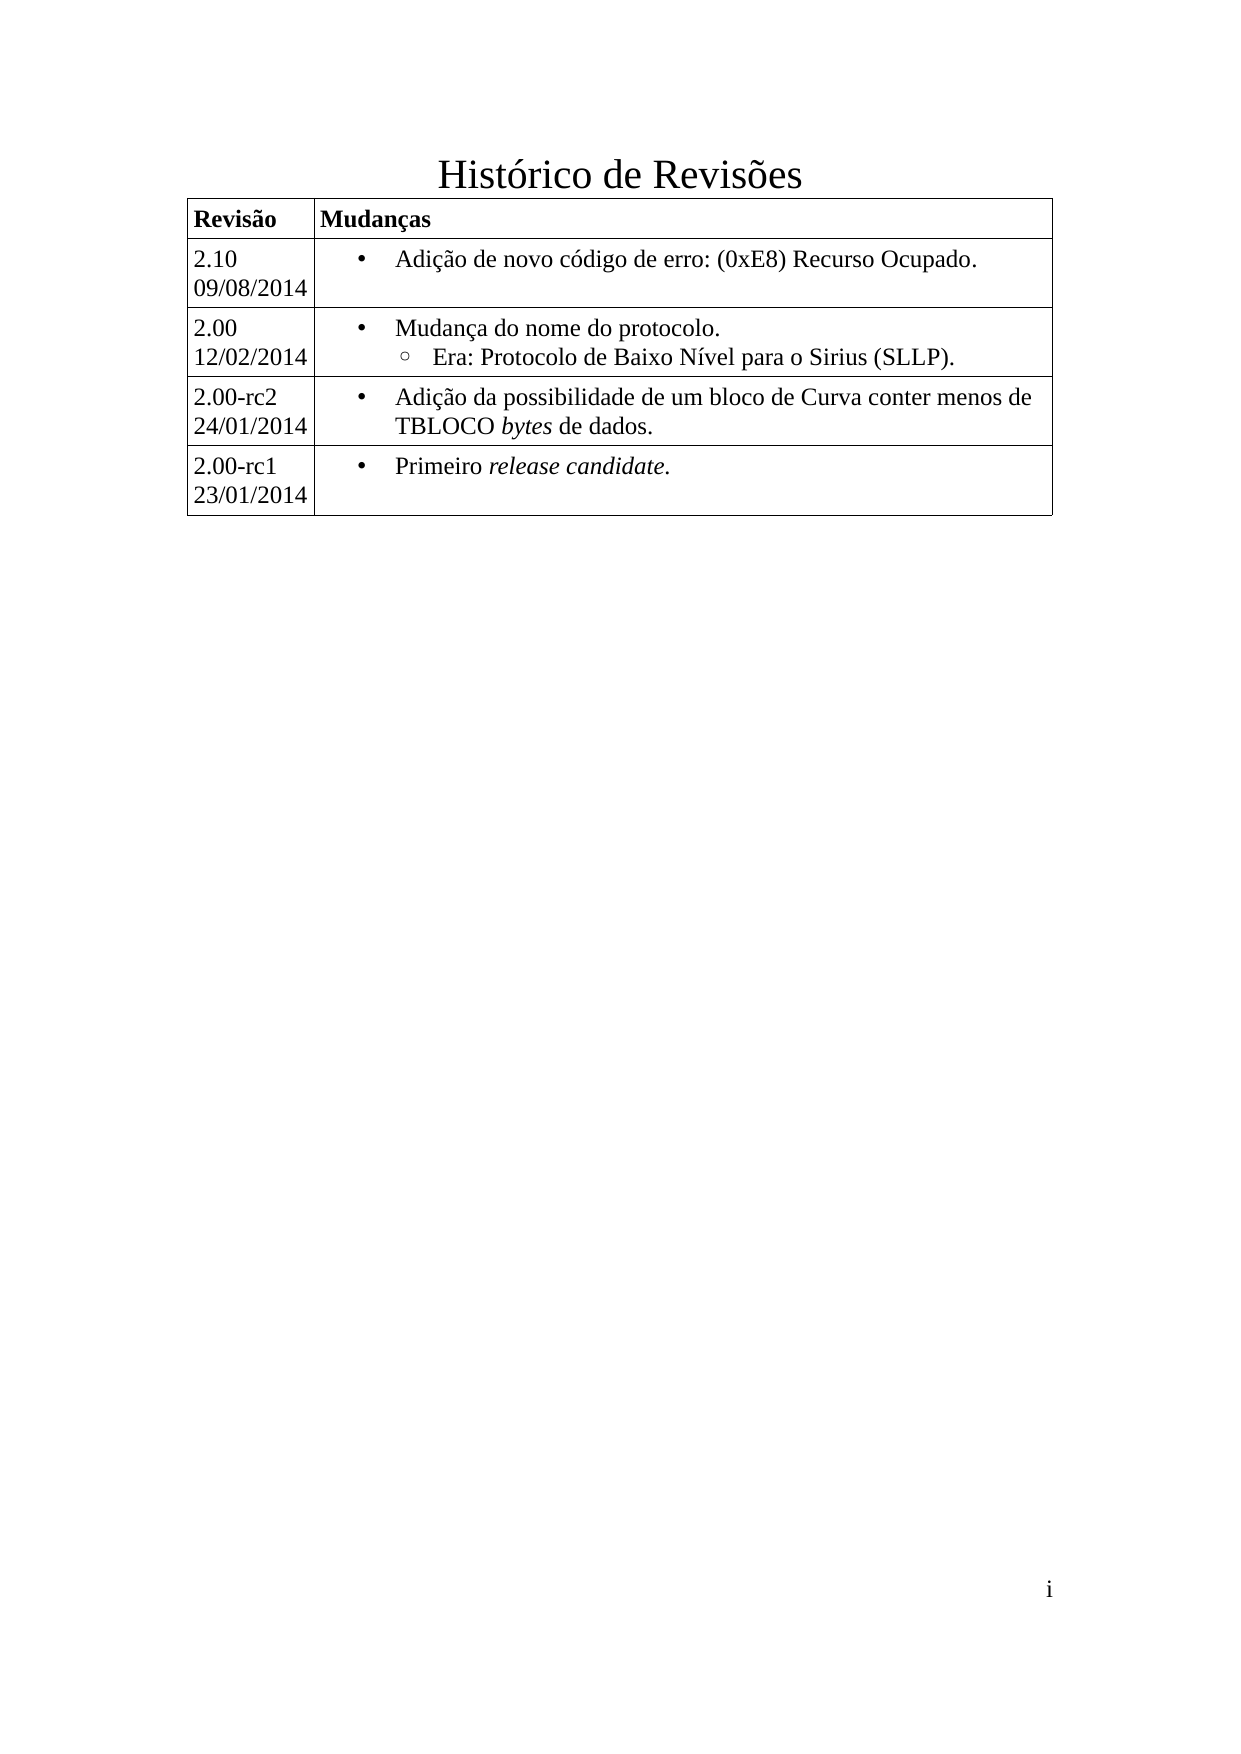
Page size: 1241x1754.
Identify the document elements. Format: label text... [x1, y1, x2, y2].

table_cell Mudança do nome do protocolo. Era: Protocolo de Baixo Nível para o Sirius (SLLP). [315, 308, 1052, 376]
table_header Mudanças [315, 199, 1052, 238]
table_cell Adição da possibilidade de um bloco de Curva conter menos de TBLOCO bytes de dados. [315, 377, 1052, 445]
text Histórico de Revisões [187, 150, 1053, 198]
table_cell 2.00-rc2 24/01/2014 [188, 377, 314, 445]
table_cell 2.10 09/08/2014 [188, 239, 314, 307]
table_cell 2.00-rc1 23/01/2014 [188, 446, 314, 514]
table_cell Adição de novo código de erro: (0xE8) Recurso Ocupado. [315, 239, 1052, 307]
table_cell 2.00 12/02/2014 [188, 308, 314, 376]
table_cell Primeiro release candidate. [315, 446, 1052, 514]
table_header Revisão [188, 199, 314, 238]
